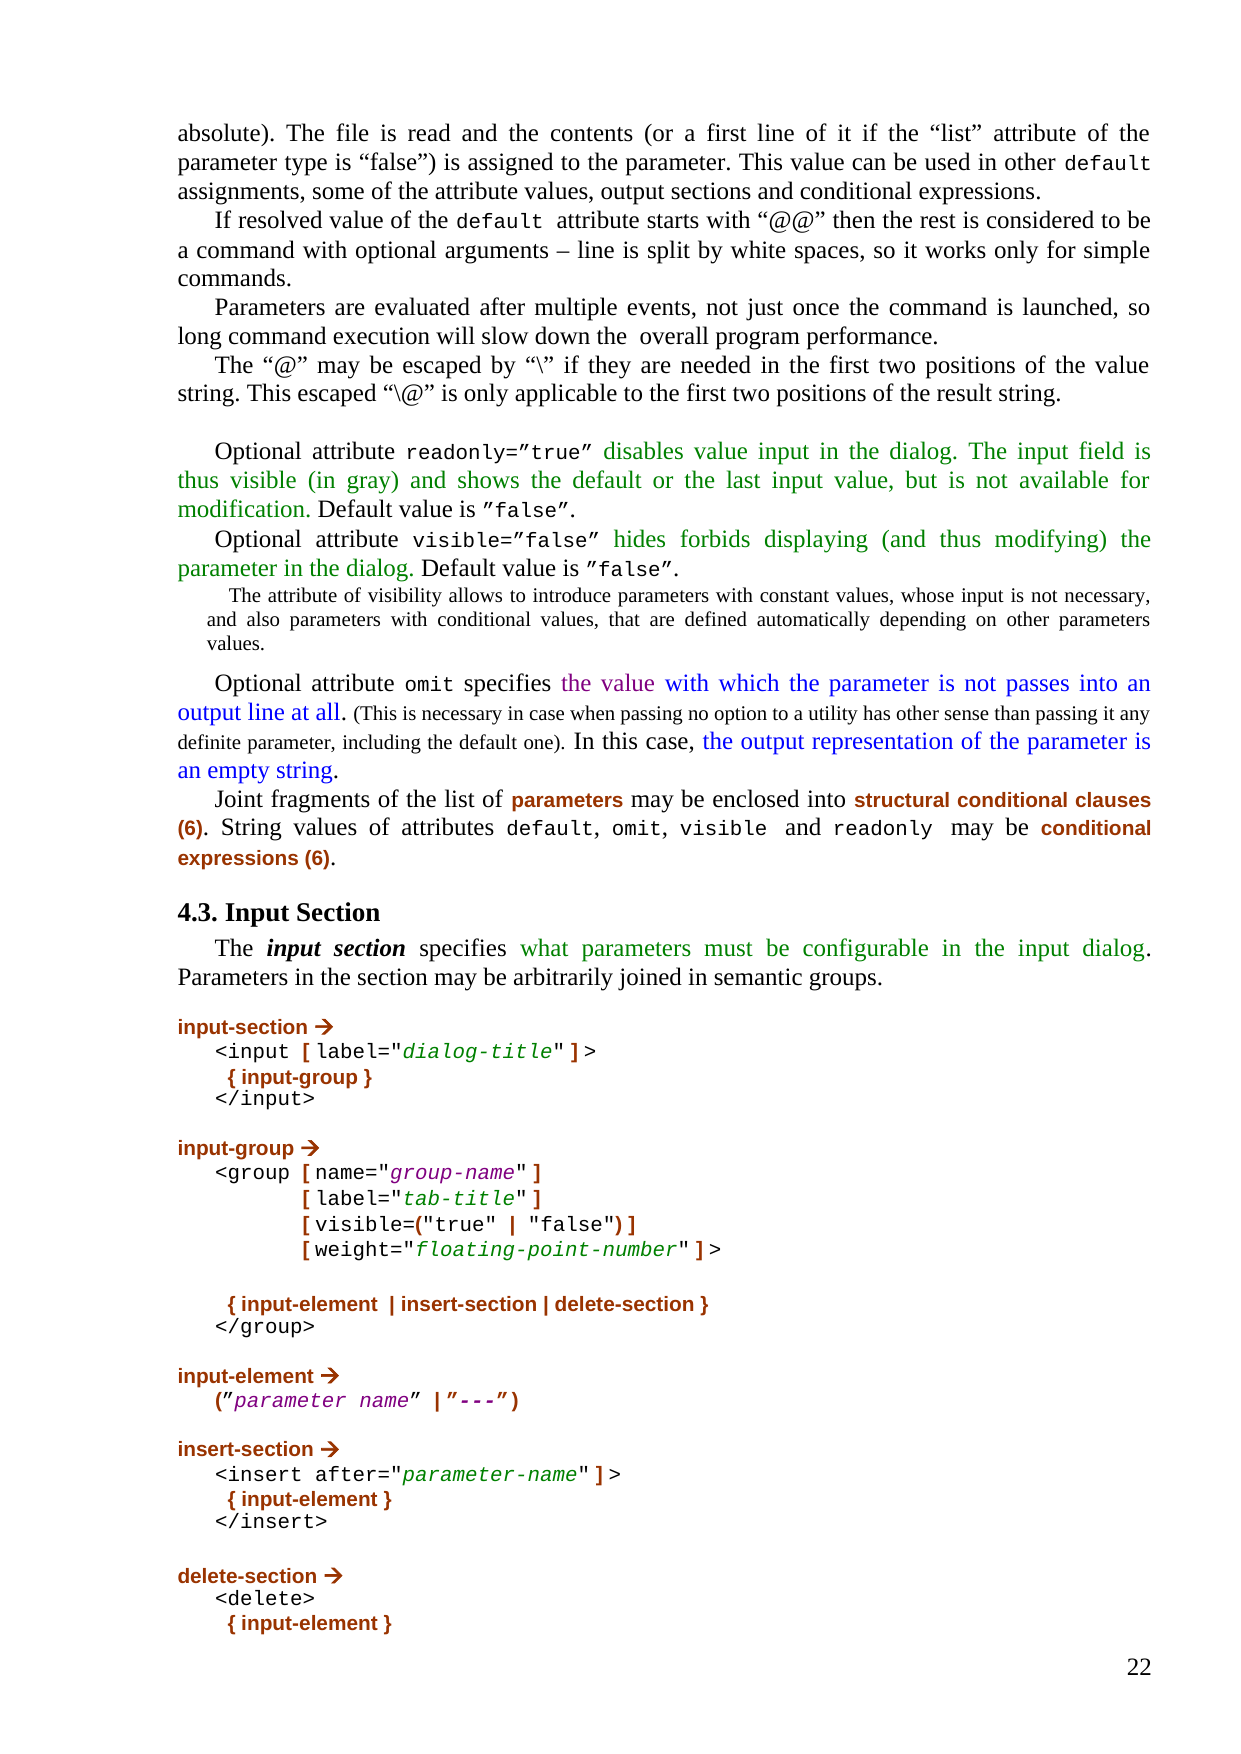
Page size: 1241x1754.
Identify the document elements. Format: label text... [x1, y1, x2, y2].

text [ label="tab-title" ] [177, 1186, 1152, 1211]
text input-section  [177, 1014, 1152, 1039]
text <delete> [177, 1588, 1152, 1611]
text </group> [177, 1316, 1152, 1339]
text <input [ label="dialog-title" ] > [177, 1039, 1152, 1064]
text [ weight="floating-point-number" ] > [177, 1237, 1152, 1263]
text { input-element | insert-section | delete-section } [177, 1292, 1152, 1316]
text { input-group } [177, 1064, 1152, 1088]
text <insert after="parameter-name" ] > [177, 1461, 1152, 1487]
text delete-section  [177, 1563, 1152, 1588]
text (”parameter name” | ”---”) [177, 1387, 1152, 1413]
text Joint fragments of the list of parameters may be enclosed into structural conditional clauses (6). String values of attributes default, omit, visible and readonly may be conditional expressions (6). [177, 784, 1152, 871]
text If resolved value of the default attribute starts with “@@” then the rest is considered to be a command with optional arguments – line is split by white spaces, so it works only for simple commands. [177, 205, 1152, 292]
text Optional attribute readonly=”true” disables value input in the dialog. The input field is thus visible (in gray) and shows the default or the last input value, but is not available for modification. Default value is ”false”. [177, 436, 1152, 524]
text absolute). The file is read and the contents (or a first line of it if the “list” attribute of the parameter type is “false”) is assigned to the parameter. This value can be used in other default assignments, some of the attribute values, output sections and conditional expressions. [177, 118, 1152, 205]
text Optional attribute visible=”false” hides forbids displaying (and thus modifying) the parameter in the dialog. Default value is ”false”. [177, 524, 1152, 583]
text { input-element } [177, 1611, 1152, 1635]
text </input> [177, 1088, 1152, 1112]
text </insert> [177, 1511, 1152, 1535]
text { input-element } [177, 1487, 1152, 1511]
text input-group  [177, 1136, 1152, 1160]
text Optional attribute omit specifies the value with which the parameter is not passes into an output line at all. (This is necessary in case when passing no option to a utility has other sense than passing it any definite parameter, including the default one). In this case, the output representation of the parameter is an empty string. [177, 668, 1152, 784]
text The “@” may be escaped by “\” if they are needed in the first two positions of the value string. This escaped “\@” is only applicable to the first two positions of the result string. [177, 350, 1152, 407]
text The attribute of visibility allows to introduce parameters with constant values, whose input is not necessary, and also parameters with conditional values, that are defined automatically depending on other parameters values. [207, 583, 1152, 655]
text [ visible=("true" | "false") ] [177, 1211, 1152, 1237]
text input-element  [177, 1363, 1152, 1387]
text <group [ name="group-name" ] [177, 1160, 1152, 1186]
text insert-section  [177, 1437, 1152, 1461]
subtitle 4.3. Input Section [177, 896, 1152, 927]
text The input section specifies what parameters must be configurable in the input dialog. Parameters in the section may be arbitrarily joined in semantic groups. [177, 933, 1152, 991]
text Parameters are evaluated after multiple events, not just once the command is launched, so long command execution will slow down the overall program performance. [177, 292, 1152, 350]
